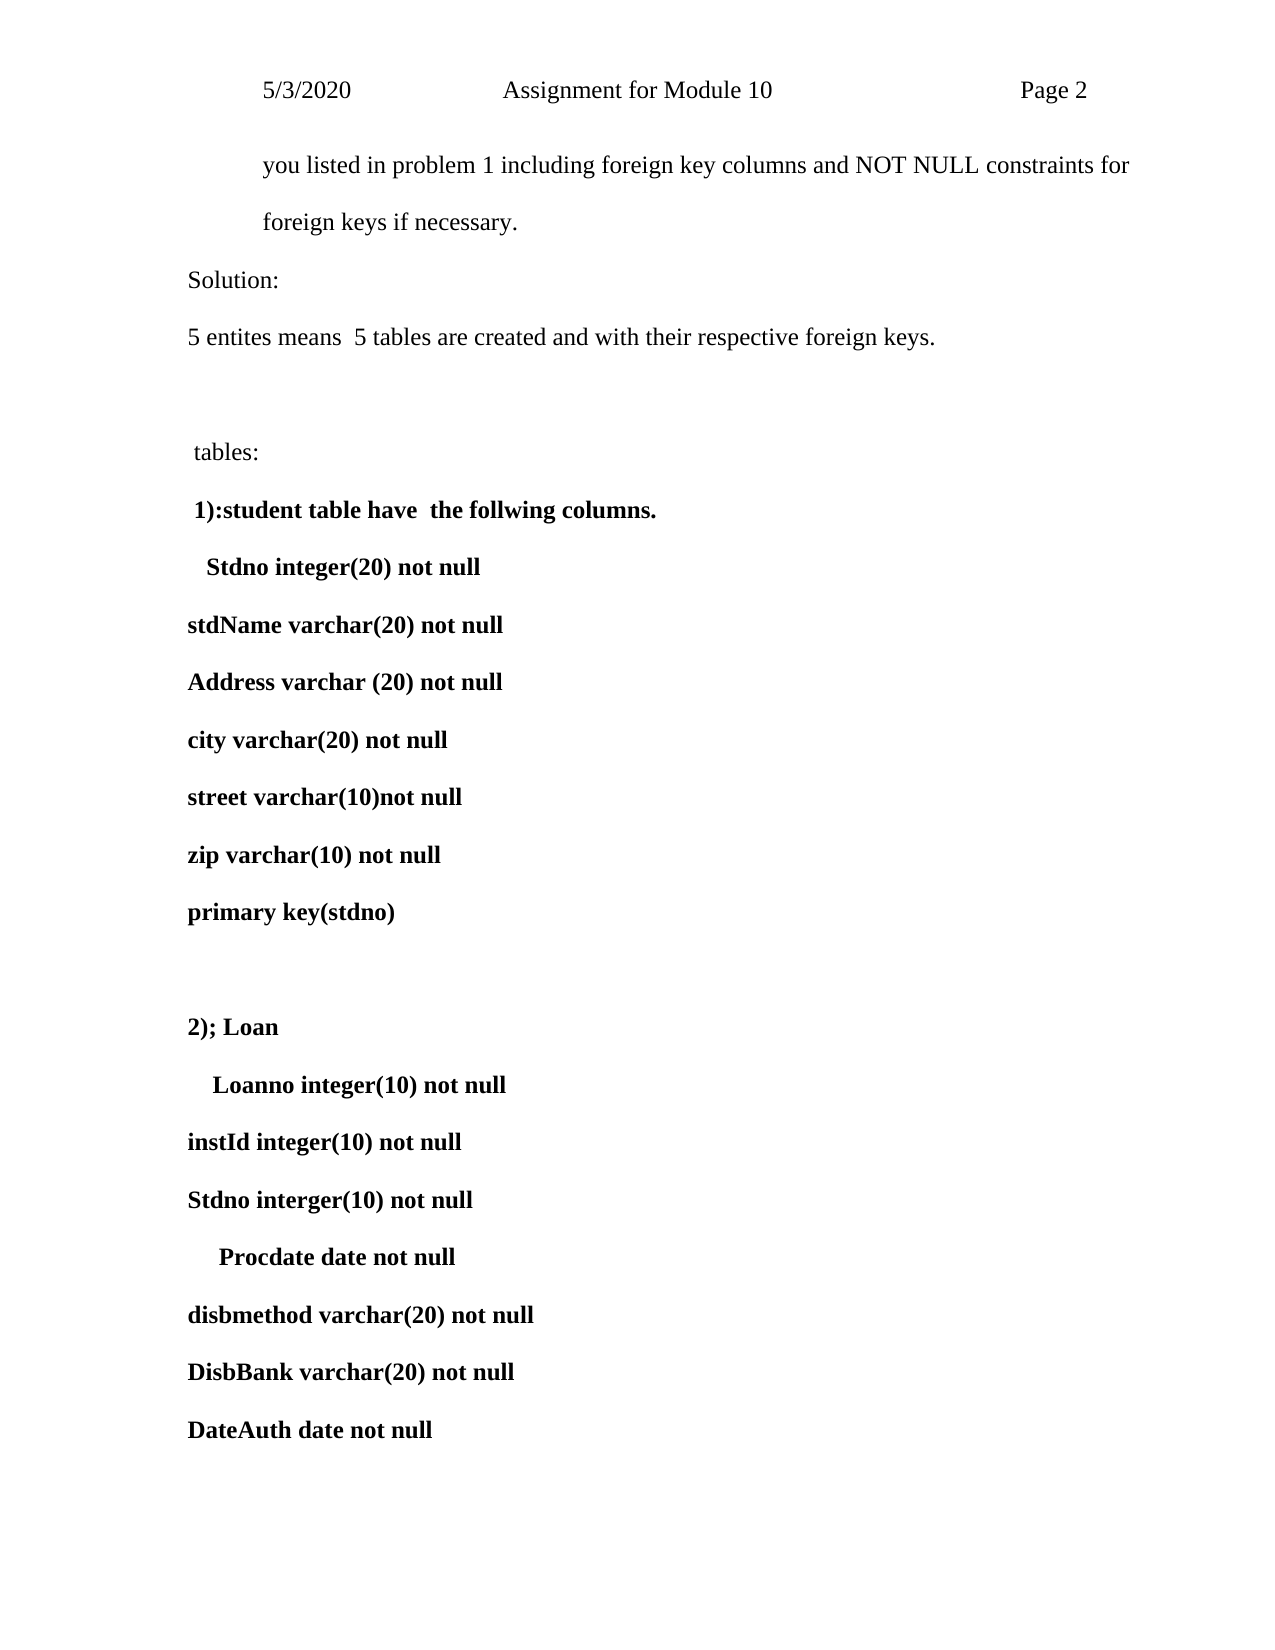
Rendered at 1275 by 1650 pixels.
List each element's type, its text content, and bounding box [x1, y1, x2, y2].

text Procdate date not null [187, 1242, 1162, 1271]
text Address varchar (20) not null [187, 667, 1162, 696]
text street varchar(10)not null [187, 782, 1162, 811]
text zip varchar(10) not null [187, 840, 1162, 869]
text Stdno integer(20) not null [187, 552, 1162, 581]
text 2); Loan [187, 1012, 1162, 1041]
text instId integer(10) not null [187, 1127, 1162, 1156]
text 5 entites means 5 tables are created and with their respective foreign keys. [187, 322, 1162, 351]
text stdName varchar(20) not null [187, 610, 1162, 639]
text DateAuth date not null [187, 1415, 1162, 1444]
text DisbBank varchar(20) not null [187, 1357, 1162, 1386]
text 1):student table have the follwing columns. [187, 495, 1162, 524]
text Stdno interger(10) not null [187, 1185, 1162, 1214]
text disbmethod varchar(20) not null [187, 1300, 1162, 1329]
text Loanno integer(10) not null [187, 1070, 1162, 1099]
text tables: [187, 437, 1162, 466]
text Solution: [187, 265, 1162, 294]
text primary key(stdno) [187, 897, 1162, 926]
text city varchar(20) not null [187, 725, 1162, 754]
list you listed in problem 1 including foreign key columns and NOT NULL constraints for foreign keys if necessary. [225, 150, 1162, 236]
